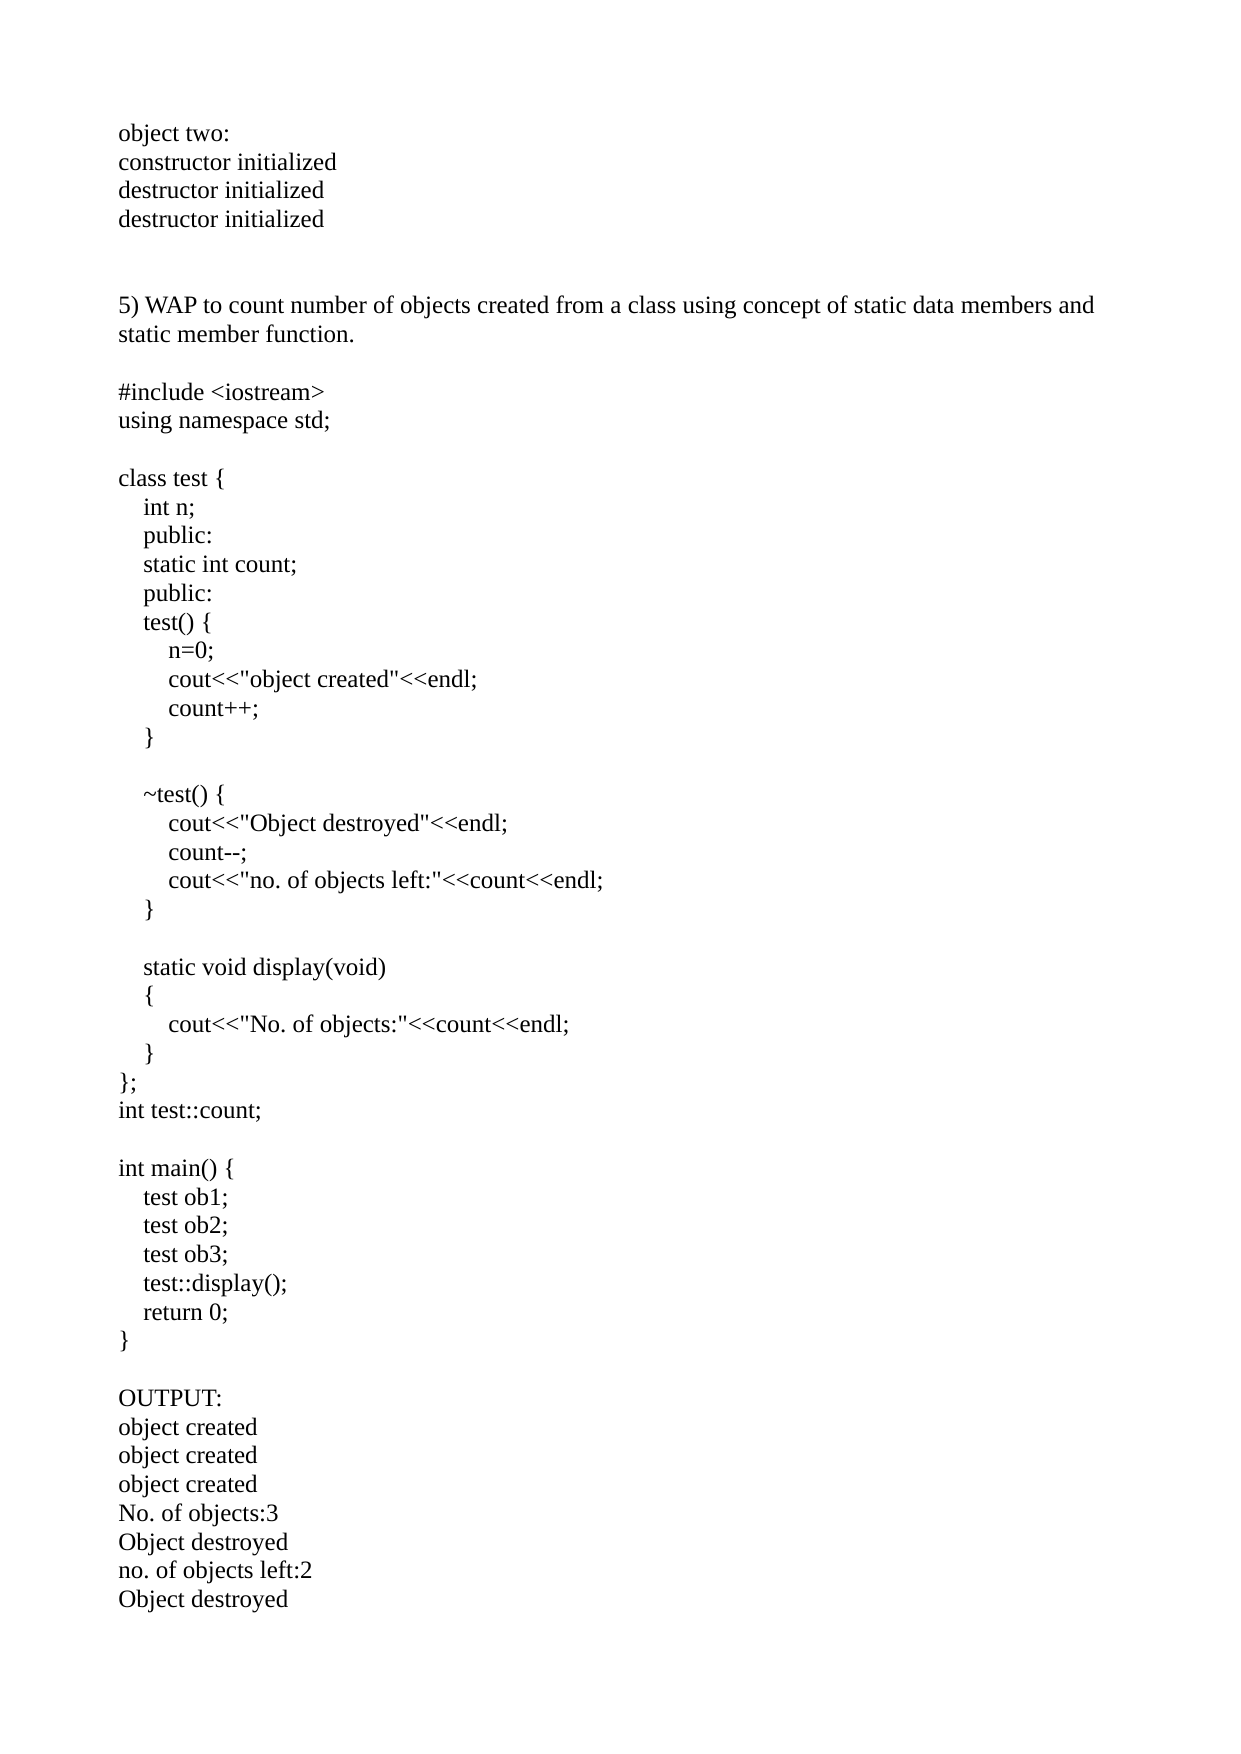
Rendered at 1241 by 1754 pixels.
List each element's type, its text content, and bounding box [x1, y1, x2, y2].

text object created [118, 1469, 1122, 1498]
text object created [118, 1412, 1122, 1441]
text } [118, 1326, 1122, 1354]
text cout<<"object created"<<endl; [118, 664, 1122, 693]
text no. of objects left:2 [118, 1556, 1122, 1584]
text #include <iostream> [118, 377, 1122, 406]
text test ob2; [118, 1211, 1122, 1239]
text int n; [118, 492, 1122, 521]
text }; [118, 1067, 1122, 1096]
text constructor initialized [118, 147, 1122, 176]
text destructor initialized [118, 204, 1122, 233]
text count++; [118, 693, 1122, 722]
text test() { [118, 607, 1122, 636]
text class test { [118, 463, 1122, 492]
text ~test() { [118, 779, 1122, 808]
text cout<<"Object destroyed"<<endl; [118, 808, 1122, 837]
text No. of objects:3 [118, 1498, 1122, 1527]
text Object destroyed [118, 1527, 1122, 1556]
text cout<<"no. of objects left:"<<count<<endl; [118, 866, 1122, 894]
text } [118, 894, 1122, 923]
text public: [118, 521, 1122, 549]
text int test::count; [118, 1096, 1122, 1124]
text object two: [118, 118, 1122, 147]
text { [118, 981, 1122, 1009]
text cout<<"No. of objects:"<<count<<endl; [118, 1009, 1122, 1038]
text test ob3; [118, 1239, 1122, 1268]
text return 0; [118, 1297, 1122, 1326]
text } [118, 722, 1122, 751]
text public: [118, 578, 1122, 607]
text destructor initialized [118, 176, 1122, 204]
text test::display(); [118, 1268, 1122, 1297]
text static int count; [118, 549, 1122, 578]
text OUTPUT: [118, 1383, 1122, 1412]
text } [118, 1038, 1122, 1067]
text count--; [118, 837, 1122, 866]
text int main() { [118, 1153, 1122, 1182]
text 5) WAP to count number of objects created from a class using concept of static data members and static member function. [118, 291, 1122, 348]
text static void display(void) [118, 952, 1122, 981]
text n=0; [118, 636, 1122, 664]
text object created [118, 1441, 1122, 1469]
text test ob1; [118, 1182, 1122, 1211]
text Object destroyed [118, 1584, 1122, 1613]
text using namespace std; [118, 406, 1122, 434]
